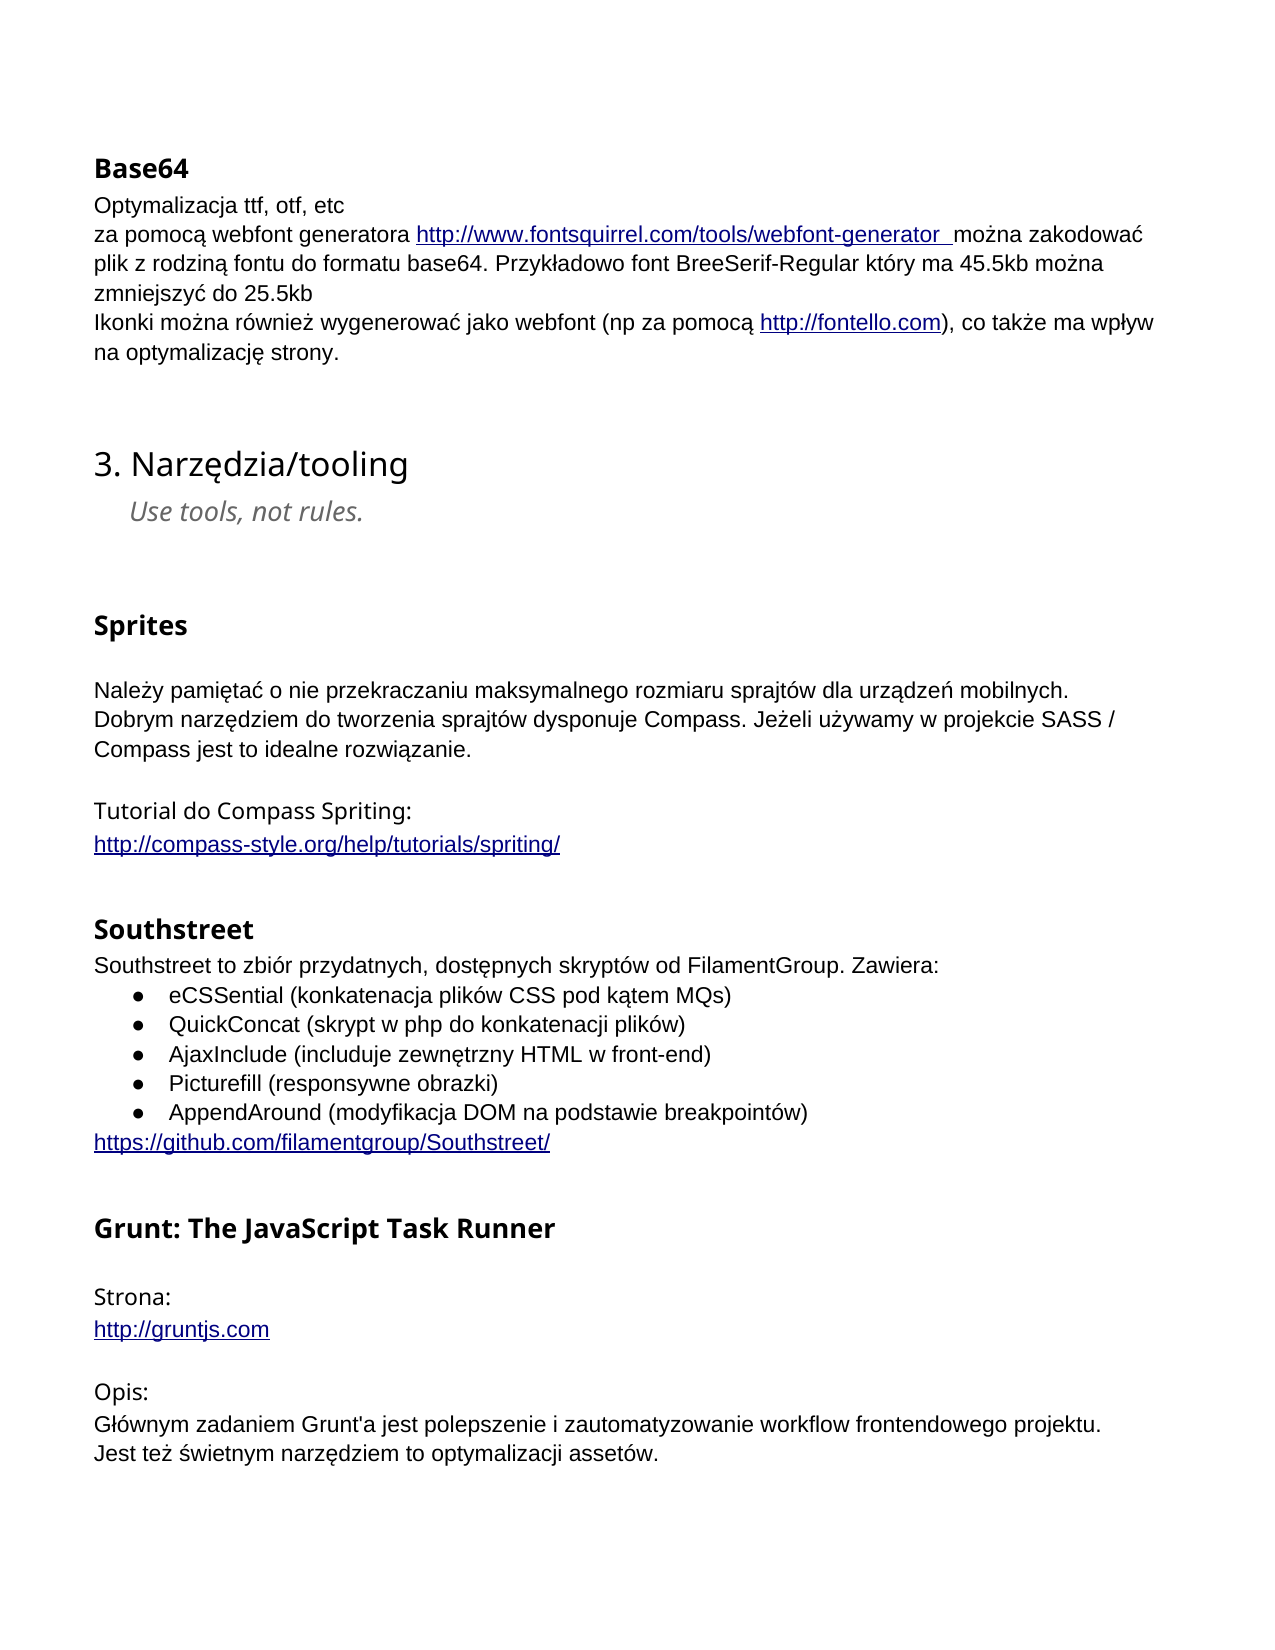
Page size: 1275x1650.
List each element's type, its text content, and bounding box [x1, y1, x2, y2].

list Picturefill (responsywne obrazki) [131, 1071, 1162, 1096]
text Głównym zadaniem Grunt'a jest polepszenie i zautomatyzowanie workflow frontendowego projektu. [94, 1411, 1162, 1437]
subtitle Use tools, not rules. [94, 493, 1162, 529]
text Opis: [94, 1376, 1162, 1407]
list AjaxInclude (includuje zewnętrzny HTML w front-end) [131, 1041, 1162, 1067]
text Należy pamiętać o nie przekraczaniu maksymalnego rozmiaru sprajtów dla urządzeń mobilnych. [94, 678, 1162, 703]
text Dobrym narzędziem do tworzenia sprajtów dysponuje Compass. Jeżeli używamy w projekcie SASS / Compass jest to idealne rozwiązanie. [94, 707, 1162, 762]
text https://github.com/filamentgroup/Southstreet/ [94, 1129, 1162, 1155]
text http://gruntjs.com [94, 1317, 1162, 1342]
text Ikonki można również wygenerować jako webfont (np za pomocą http://fontello.com), co także ma wpływ na optymalizację strony. [94, 310, 1162, 365]
subtitle Southstreet [94, 911, 1162, 948]
text Optymalizacja ttf, otf, etc [94, 192, 1162, 218]
text Jest też świetnym narzędziem to optymalizacji assetów. [94, 1441, 1162, 1466]
list QuickConcat (skrypt w php do konkatenacji plików) [131, 1012, 1162, 1038]
text Tutorial do Compass Spriting: [94, 795, 1162, 827]
text Base64 [94, 150, 1162, 187]
text Southstreet to zbiór przydatnych, dostępnych skryptów od FilamentGroup. Zawiera: [94, 953, 1162, 979]
text 3. Narzędzia/tooling [94, 440, 1162, 486]
subtitle Grunt: The JavaScript Task Runner [94, 1209, 1162, 1246]
list eCSSential (konkatenacja plików CSS pod kątem MQs) [131, 983, 1162, 1008]
text http://compass-style.org/help/tutorials/spriting/ [94, 831, 1162, 857]
subtitle Sprites [94, 606, 1162, 643]
list AppendAround (modyfikacja DOM na podstawie breakpointów) [131, 1100, 1162, 1126]
text za pomocą webfont generatora http://www.fontsquirrel.com/tools/webfont-generator można zakodować plik z rodziną fontu do formatu base64. Przykładowo font BreeSerif-Regular który ma 45.5kb można zmniejszyć do 25.5kb [94, 222, 1162, 306]
text Strona: [94, 1281, 1162, 1312]
